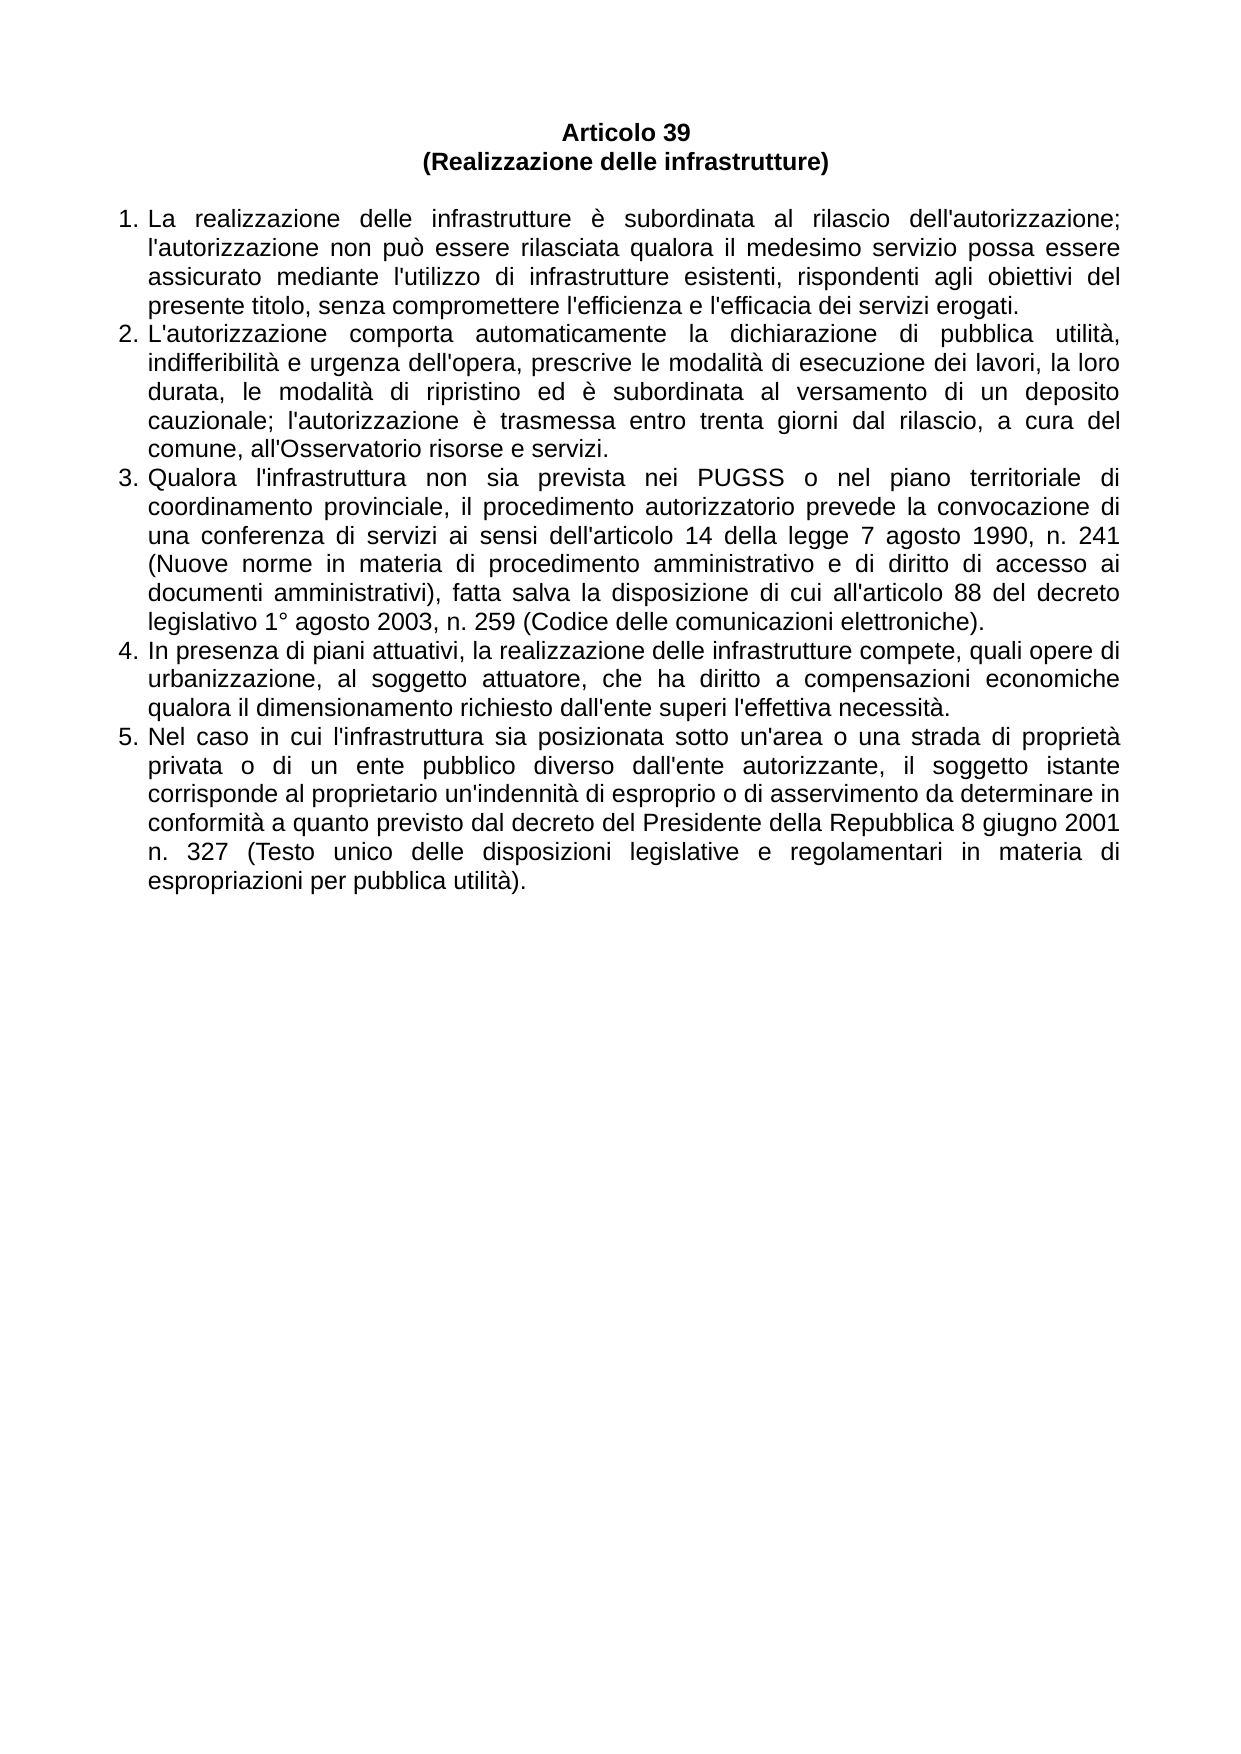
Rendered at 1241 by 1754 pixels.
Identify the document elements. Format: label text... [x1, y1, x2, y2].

text 4. In presenza di piani attuativi, la realizzazione delle infrastrutture compete, quali opere di urbanizzazione, al soggetto attuatore, che ha diritto a compensazioni economiche qualora il dimensionamento richiesto dall'ente superi l'effettiva necessità. [118, 636, 1122, 722]
text 3. Qualora l'infrastruttura non sia prevista nei PUGSS o nel piano territoriale di coordinamento provinciale, il procedimento autorizzatorio prevede la convocazione di una conferenza di servizi ai sensi dell'articolo 14 della legge 7 agosto 1990, n. 241 (Nuove norme in materia di procedimento amministrativo e di diritto di accesso ai documenti amministrativi), fatta salva la disposizione di cui all'articolo 88 del decreto legislativo 1° agosto 2003, n. 259 (Codice delle comunicazioni elettroniche). [118, 463, 1122, 636]
text 2. L'autorizzazione comporta automaticamente la dichiarazione di pubblica utilità, indifferibilità e urgenza dell'opera, prescrive le modalità di esecuzione dei lavori, la loro durata, le modalità di ripristino ed è subordinata al versamento di un deposito cauzionale; l'autorizzazione è trasmessa entro trenta giorni dal rilascio, a cura del comune, all'Osservatorio risorse e servizi. [118, 319, 1122, 463]
text (Realizzazione delle infrastrutture) [130, 147, 1122, 176]
text 1. La realizzazione delle infrastrutture è subordinata al rilascio dell'autorizzazione; l'autorizzazione non può essere rilasciata qualora il medesimo servizio possa essere assicurato mediante l'utilizzo di infrastrutture esistenti, rispondenti agli obiettivi del presente titolo, senza compromettere l'efficienza e l'efficacia dei servizi erogati. [118, 204, 1122, 319]
text 5. Nel caso in cui l'infrastruttura sia posizionata sotto un'area o una strada di proprietà privata o di un ente pubblico diverso dall'ente autorizzante, il soggetto istante corrisponde al proprietario un'indennità di esproprio o di asservimento da determinare in conformità a quanto previsto dal decreto del Presidente della Repubblica 8 giugno 2001 n. 327 (Testo unico delle disposizioni legislative e regolamentari in materia di espropriazioni per pubblica utilità). [118, 722, 1122, 894]
text Articolo 39 [130, 118, 1122, 147]
